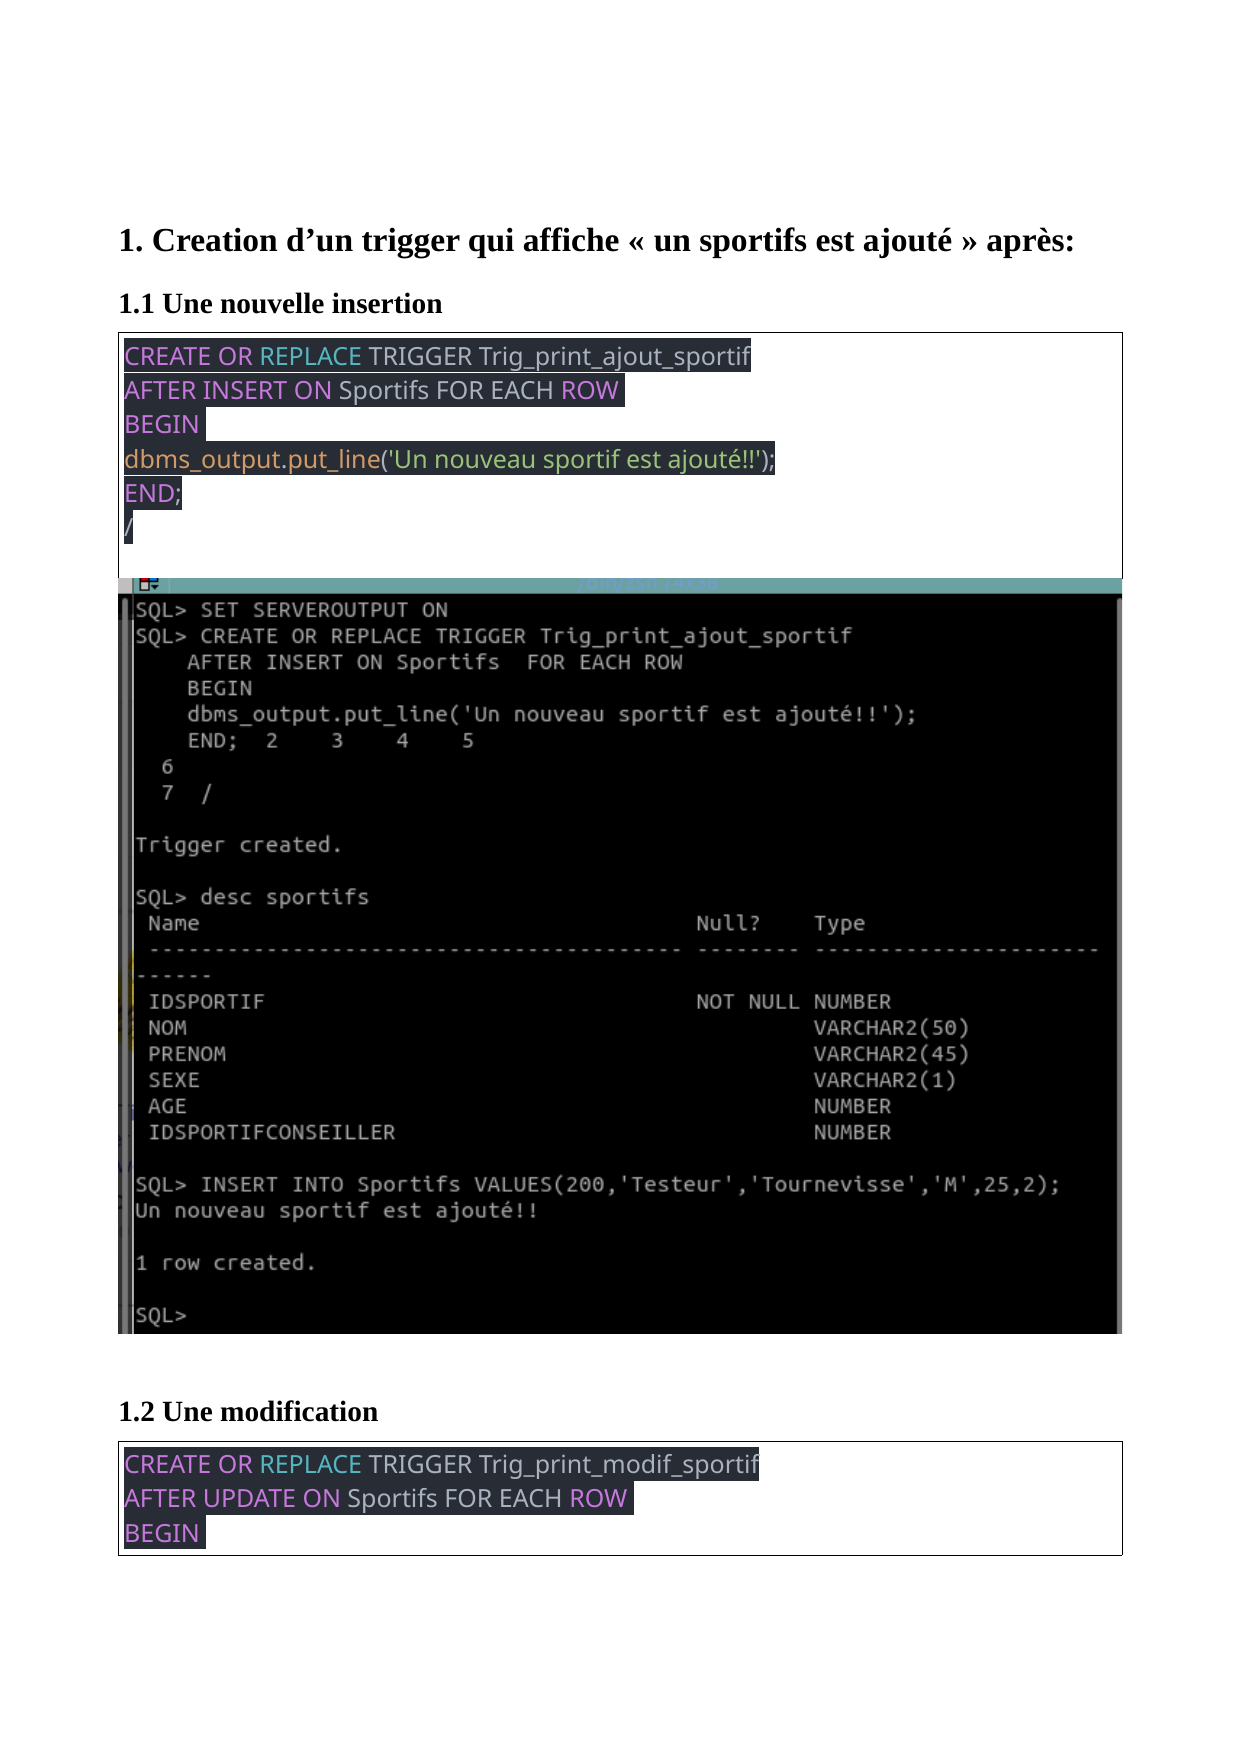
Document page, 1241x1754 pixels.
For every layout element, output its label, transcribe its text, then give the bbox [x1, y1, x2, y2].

table_header CREATE OR REPLACE TRIGGER Trig_print_ajout_sportif AFTER INSERT ON Sportifs FOR EACH ROW BEGIN dbms_output.put_line('Un nouveau sportif est ajouté!!'); END; / [119, 333, 1122, 578]
subtitle 1. Creation d’un trigger qui affiche « un sportifs est ajouté » après: [118, 220, 1122, 259]
picture [118, 578, 1123, 1334]
subtitle 1.2 Une modification [118, 1394, 1122, 1428]
subtitle 1.1 Une nouvelle insertion [118, 286, 1122, 319]
table_header CREATE OR REPLACE TRIGGER Trig_print_modif_sportif AFTER UPDATE ON Sportifs FOR EACH ROW BEGIN [119, 1442, 1122, 1555]
